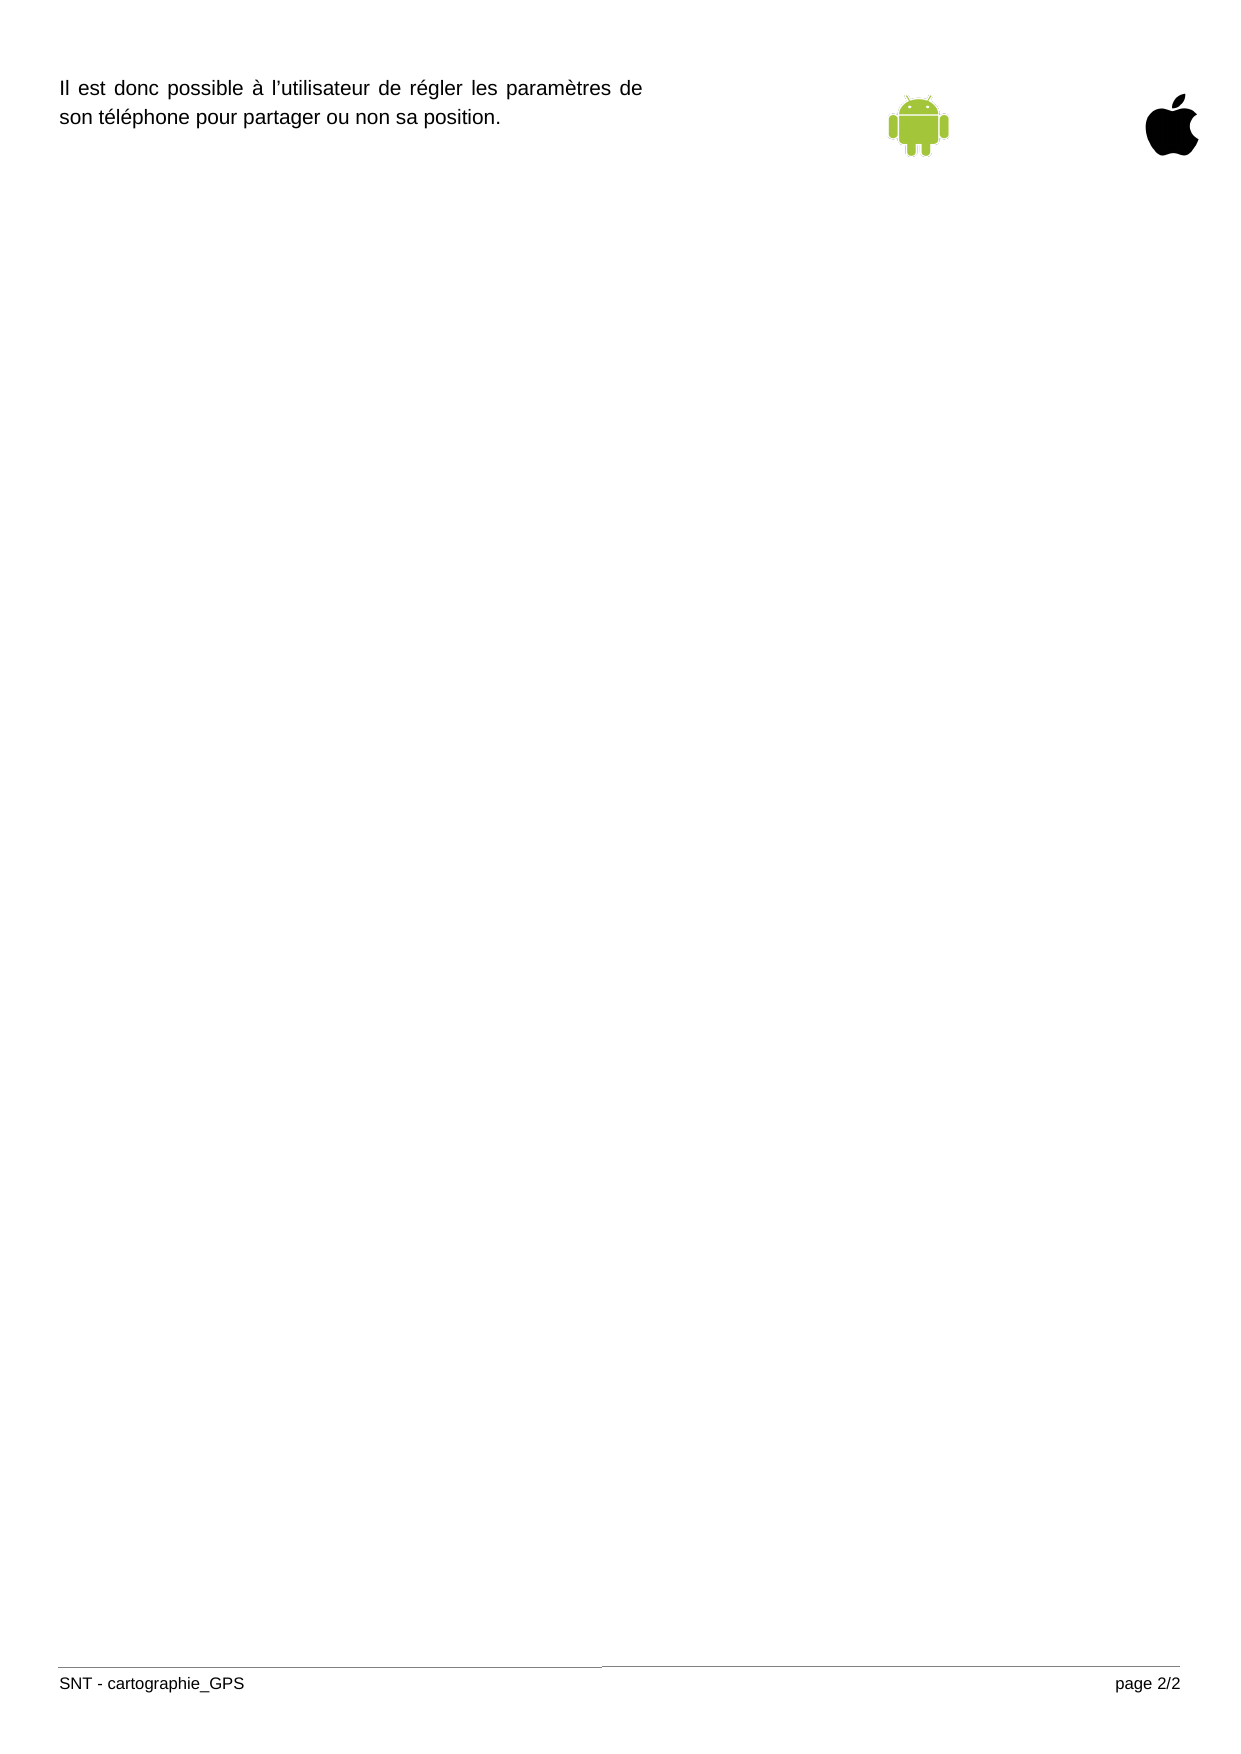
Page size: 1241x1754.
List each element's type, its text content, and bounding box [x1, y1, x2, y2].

picture [1139, 92, 1204, 157]
text Il est donc possible à l’utilisateur de régler les paramètres de son téléphone pour partager ou non sa position. [59, 76, 644, 129]
picture [887, 95, 950, 157]
